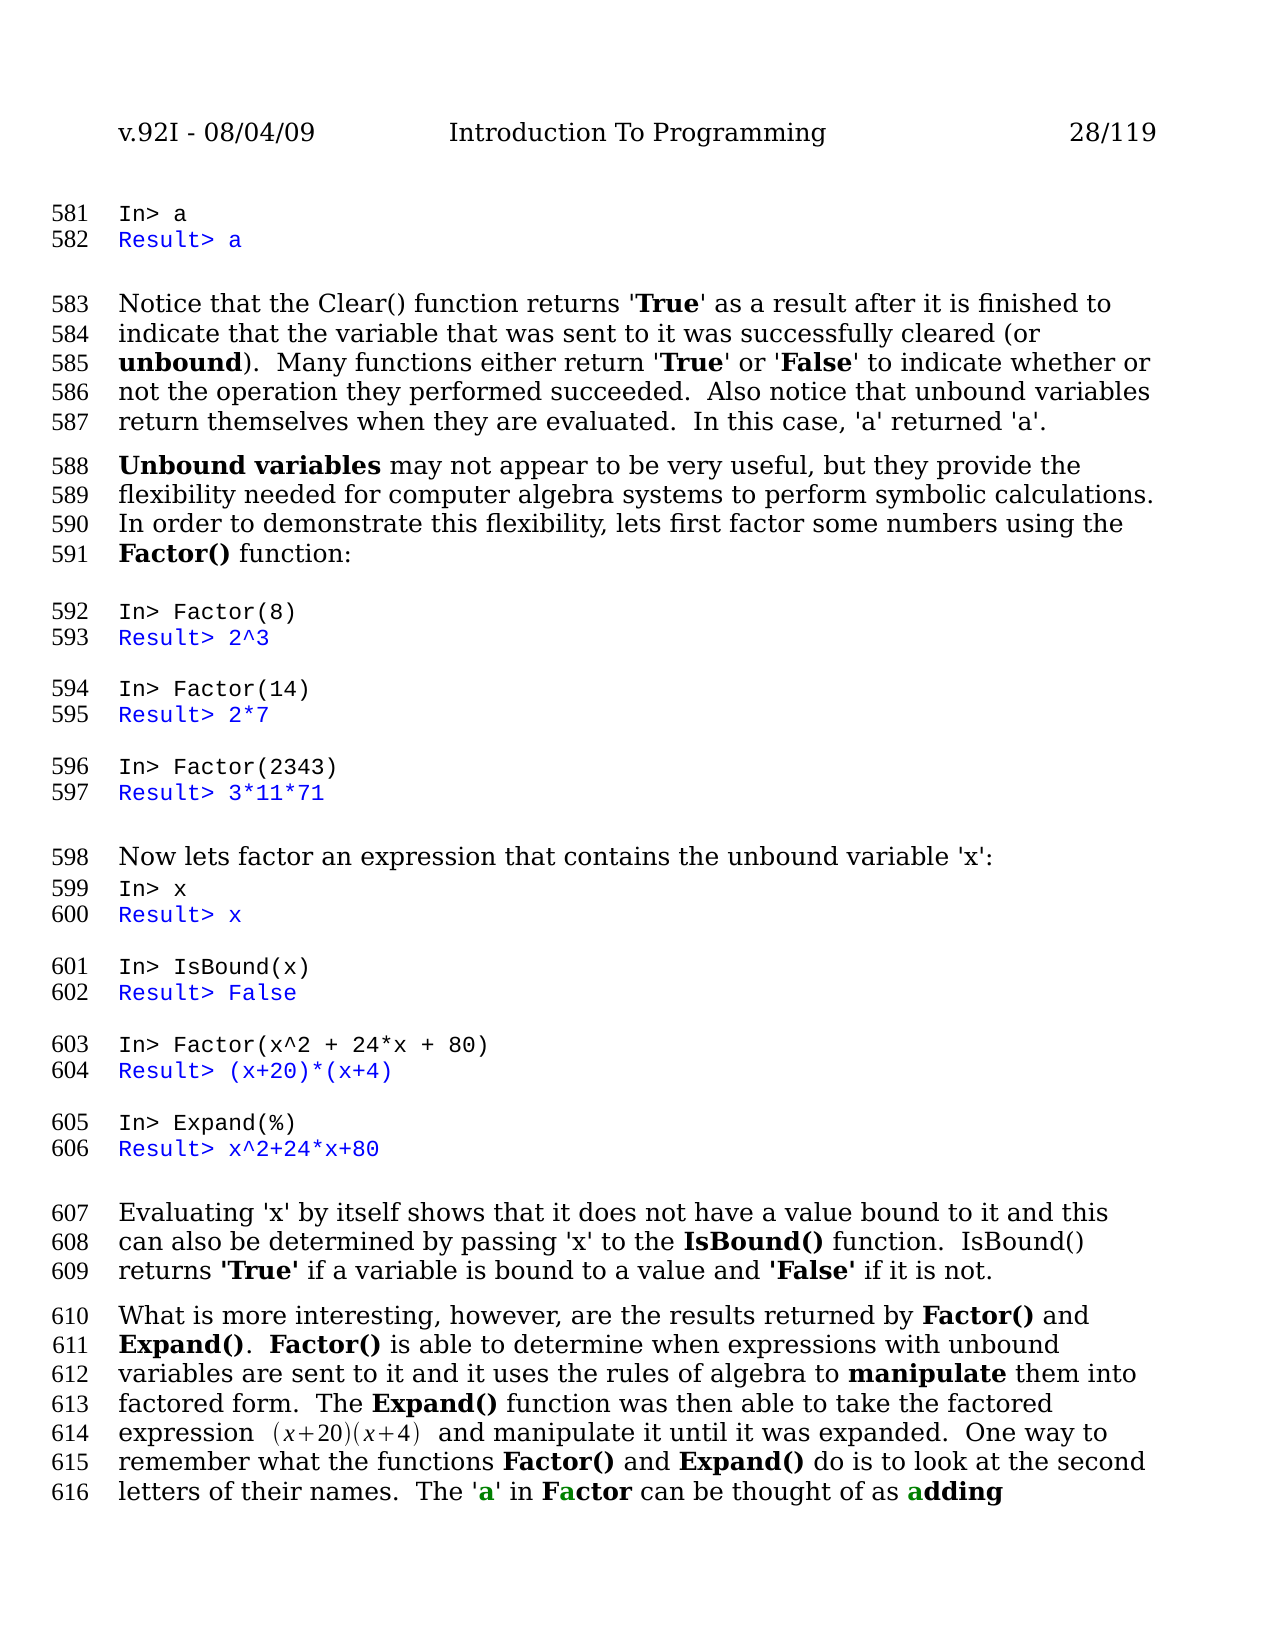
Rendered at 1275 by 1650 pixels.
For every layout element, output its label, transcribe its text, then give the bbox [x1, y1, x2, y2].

text Unbound variables may not appear to be very useful, but they provide the flexibility needed for computer algebra systems to perform symbolic calculations. In order to demonstrate this flexibility, lets first factor some numbers using the Factor() function: [118, 451, 1157, 568]
text Result> a [118, 229, 1157, 254]
text In> Factor(2343) [118, 756, 1157, 782]
text In> IsBound(x) [118, 955, 1157, 981]
text In> Factor(8) [118, 600, 1157, 626]
text Result> False [118, 981, 1157, 1007]
text In> x [118, 878, 1157, 903]
text What is more interesting, however, are the results returned by Factor() and Expand(). Factor() is able to determine when expressions with unbound variables are sent to it and it uses the rules of algebra to manipulate them into factored form. The Expand() function was then able to take the factored expressionand manipulate it until it was expanded. One way to remember what the functions Factor() and Expand() do is to look at the second letters of their names. The 'a' in Factor can be thought of as adding [118, 1301, 1157, 1506]
text In> a [118, 203, 1157, 229]
text Result> (x+20)*(x+4) [118, 1059, 1157, 1085]
text In> Factor(14) [118, 678, 1157, 704]
text In> Factor(x^2 + 24*x + 80) [118, 1033, 1157, 1059]
text Notice that the Clear() function returns 'True' as a result after it is finished to indicate that the variable that was sent to it was successfully cleared (or unbound). Many functions either return 'True' or 'False' to indicate whether or not the operation they performed succeeded. Also notice that unbound variables return themselves when they are evaluated. In this case, 'a' returned 'a'. [118, 289, 1157, 436]
text Result> 2^3 [118, 626, 1157, 652]
text Result> x [118, 903, 1157, 929]
text Result> x^2+24*x+80 [118, 1137, 1157, 1163]
text Result> 2*7 [118, 704, 1157, 730]
text Evaluating 'x' by itself shows that it does not have a value bound to it and this can also be determined by passing 'x' to the IsBound() function. IsBound() returns 'True' if a variable is bound to a value and 'False' if it is not. [118, 1198, 1157, 1286]
text Now lets factor an expression that contains the unbound variable 'x': [118, 842, 1157, 872]
text Result> 3*11*71 [118, 782, 1157, 807]
text In> Expand(%) [118, 1111, 1157, 1137]
